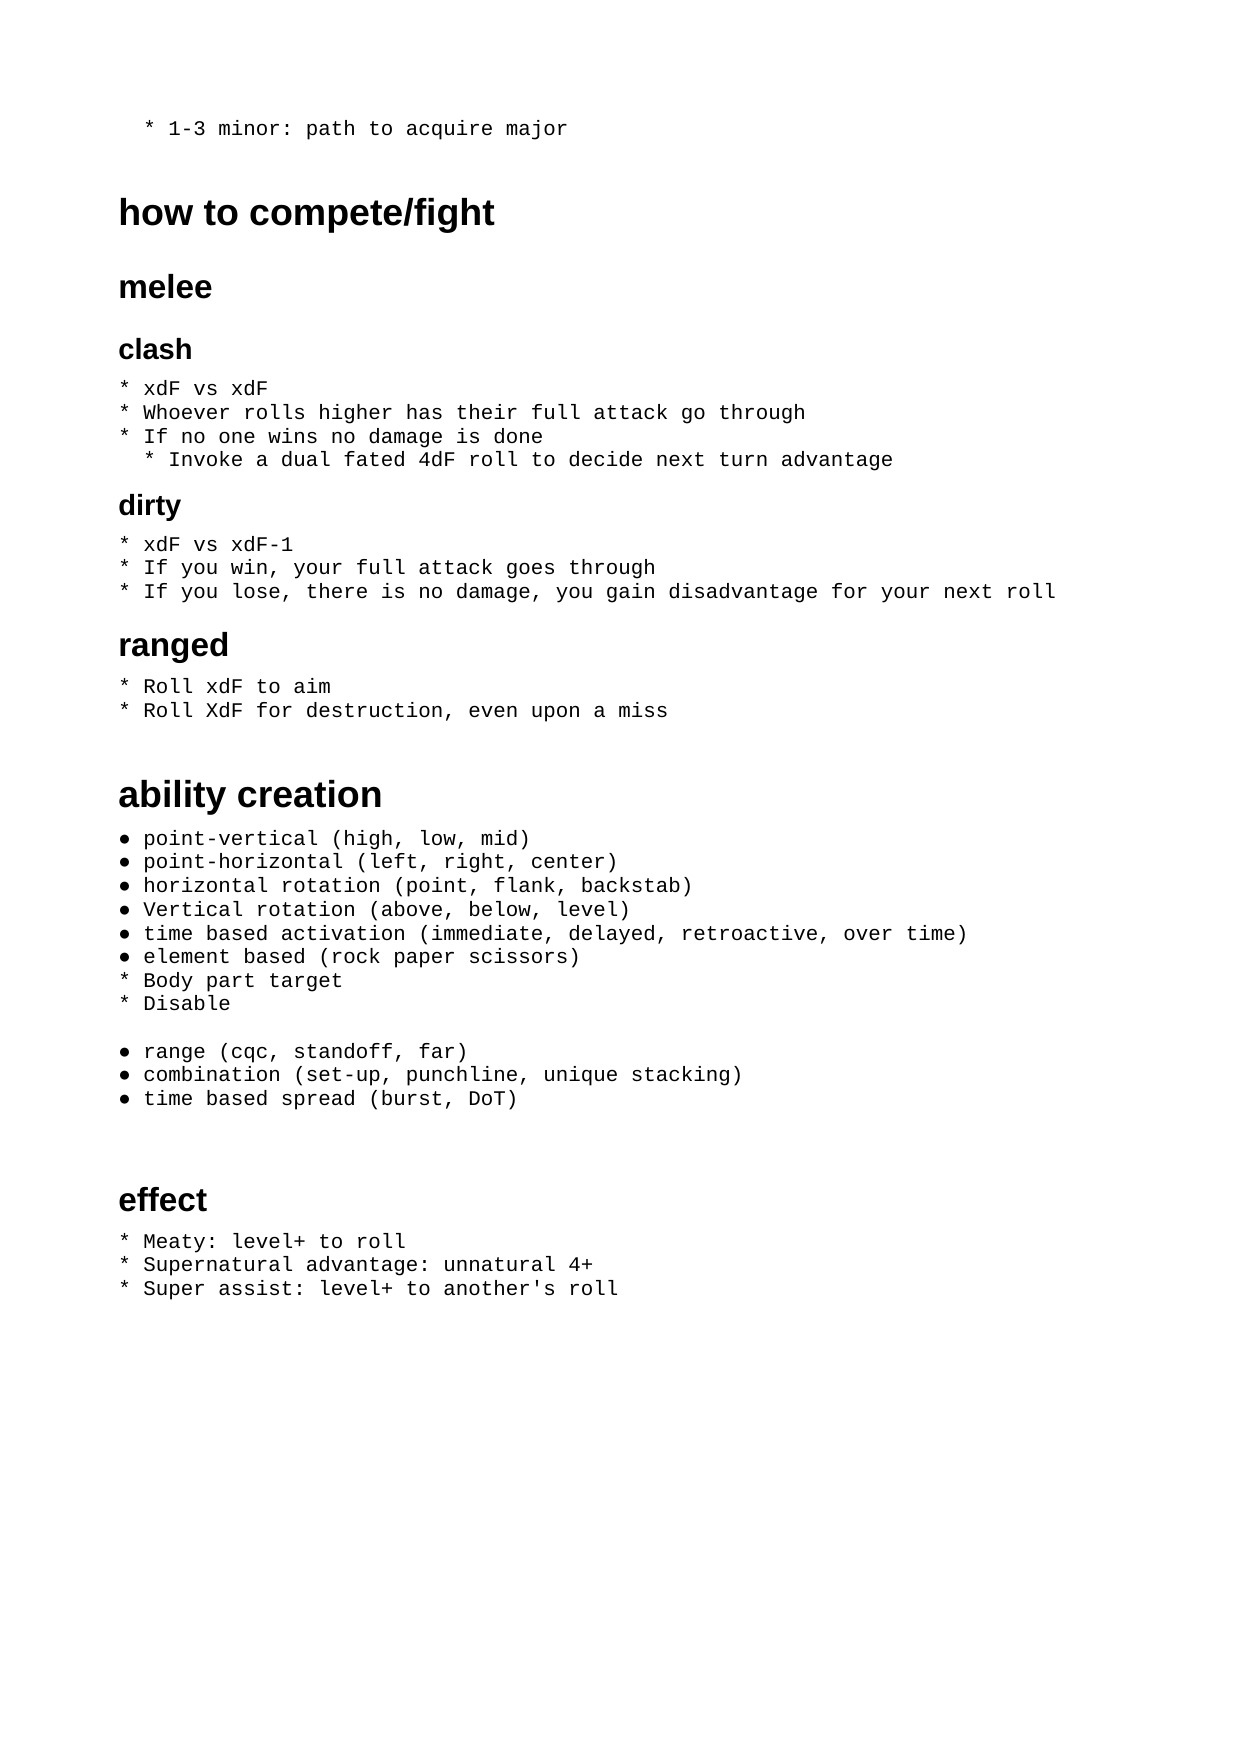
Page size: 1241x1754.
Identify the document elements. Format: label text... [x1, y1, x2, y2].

subtitle dirty [118, 488, 1122, 521]
text ● time based spread (burst, DoT) [118, 1088, 1122, 1112]
text * Whoever rolls higher has their full attack go through [118, 402, 1122, 426]
text ● Vertical rotation (above, below, level) [118, 899, 1122, 922]
text ● element based (rock paper scissors) [118, 946, 1122, 970]
text ● horizontal rotation (point, flank, backstab) [118, 875, 1122, 899]
subtitle ability creation [118, 772, 1122, 815]
text * Meaty: level+ to roll [118, 1231, 1122, 1254]
text * If you lose, there is no damage, you gain disadvantage for your next roll [118, 581, 1122, 604]
text * If you win, your full attack goes through [118, 557, 1122, 581]
subtitle clash [118, 332, 1122, 366]
text * Roll xdF to aim [118, 676, 1122, 700]
text * Invoke a dual fated 4dF roll to decide next turn advantage [118, 449, 1122, 473]
text ● time based activation (immediate, delayed, retroactive, over time) [118, 922, 1122, 946]
text ● combination (set-up, punchline, unique stacking) [118, 1064, 1122, 1088]
subtitle melee [118, 267, 1122, 305]
text * Supernatural advantage: unnatural 4+ [118, 1254, 1122, 1278]
subtitle ranged [118, 625, 1122, 664]
text * Roll XdF for destruction, even upon a miss [118, 700, 1122, 724]
subtitle how to compete/fight [118, 190, 1122, 233]
text * 1-3 minor: path to acquire major [118, 118, 1122, 142]
text * xdF vs xdF [118, 378, 1122, 402]
text * If no one wins no damage is done [118, 426, 1122, 449]
text * xdF vs xdF-1 [118, 534, 1122, 557]
text * Disable [118, 993, 1122, 1017]
text * Body part target [118, 970, 1122, 993]
text ● point-horizontal (left, right, center) [118, 852, 1122, 875]
text ● point-vertical (high, low, mid) [118, 828, 1122, 852]
text * Super assist: level+ to another's roll [118, 1278, 1122, 1302]
text ● range (cqc, standoff, far) [118, 1041, 1122, 1064]
subtitle effect [118, 1180, 1122, 1218]
